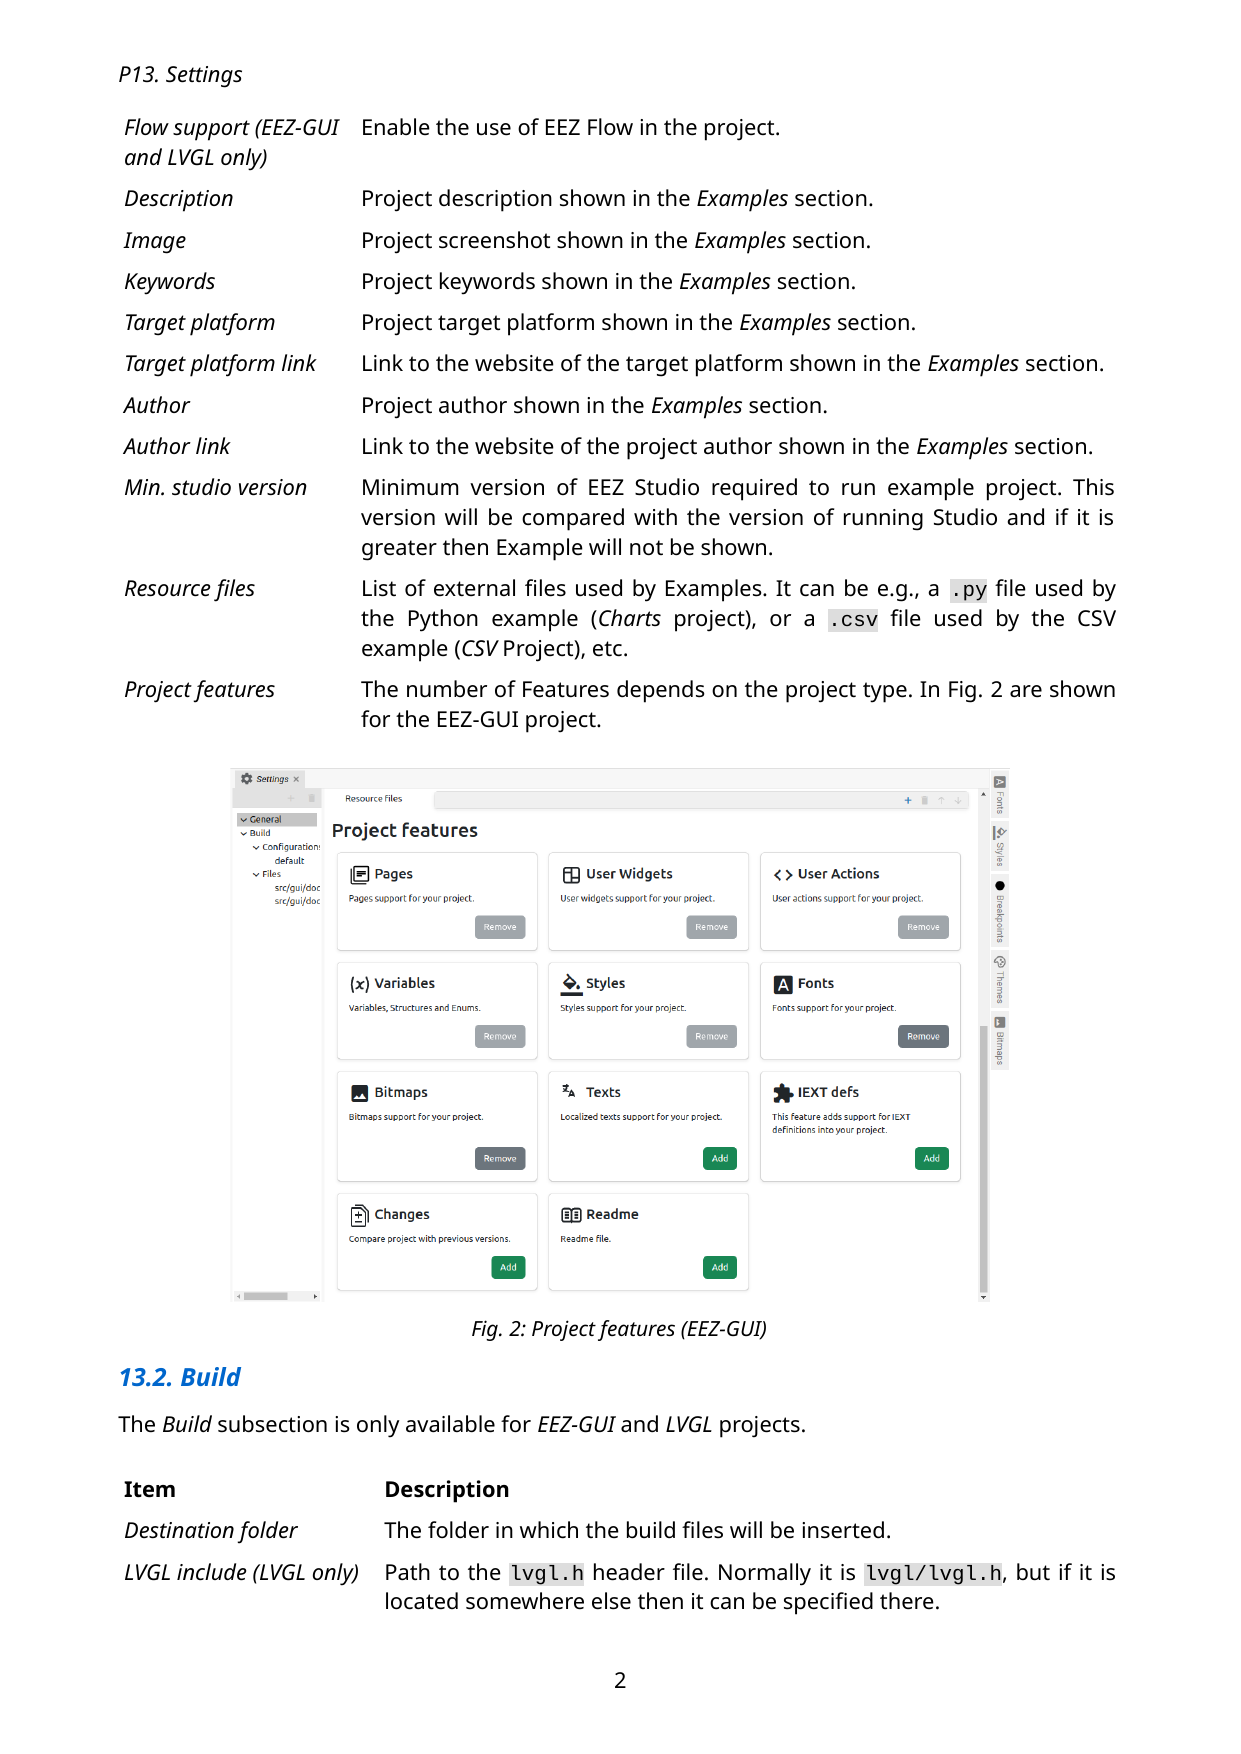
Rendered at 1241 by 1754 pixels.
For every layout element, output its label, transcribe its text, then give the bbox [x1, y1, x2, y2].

table_header Description [379, 1468, 1122, 1509]
list Fig. 2: Project features (EEZ-GUI) [230, 1302, 1010, 1342]
table_cell Min. studio version [118, 466, 355, 567]
table_cell Target platform [118, 301, 355, 343]
table_cell Target platform link [118, 343, 355, 384]
table_cell Project screenshot shown in the Examples section. [355, 219, 1122, 260]
table_header Item [118, 1468, 378, 1509]
table_cell Link to the website of the project author shown in the Examples section. [355, 425, 1122, 466]
table_cell Project author shown in the Examples section. [355, 384, 1122, 425]
table_cell Description [118, 178, 355, 219]
table_cell Project keywords shown in the Examples section. [355, 260, 1122, 301]
table_cell Destination folder [118, 1510, 378, 1551]
table_cell Path to the lvgl.h header file. Normally it is lvgl/lvgl.h, but if it is located somewhere else then it can be specified there. [379, 1551, 1122, 1622]
table_cell The number of Features depends on the project type. In Fig. 2 are shown for the EEZ-GUI project. [355, 668, 1122, 739]
table_cell List of external files used by Examples. It can be e.g., a .py file used by the Python example (Charts project), or a .csv file used by the CSV example (CSV Project), etc. [355, 567, 1122, 668]
subtitle Build [118, 795, 1122, 1394]
table_cell The folder in which the build files will be inserted. [379, 1510, 1122, 1551]
table_cell Author [118, 384, 355, 425]
text The Build subsection is only available for EEZ-GUI and LVGL projects. [118, 1409, 1122, 1438]
table_cell Project description shown in the Examples section. [355, 178, 1122, 219]
table_cell Link to the website of the target platform shown in the Examples section. [355, 343, 1122, 384]
table_cell Author link [118, 425, 355, 466]
table_cell Image [118, 219, 355, 260]
table_cell Flow support (EEZ-GUI and LVGL only) [118, 107, 355, 178]
table_cell Resource files [118, 567, 355, 668]
table_cell Project features [118, 668, 355, 739]
table_cell Enable the use of EEZ Flow in the project. [355, 107, 1122, 178]
picture [230, 768, 1010, 1302]
table_cell LVGL include (LVGL only) [118, 1551, 378, 1622]
table_cell Minimum version of EEZ Studio required to run example project. This version will be compared with the version of running Studio and if it is greater then Example will not be shown. [355, 466, 1122, 567]
table_cell Project target platform shown in the Examples section. [355, 301, 1122, 343]
table_cell Keywords [118, 260, 355, 301]
